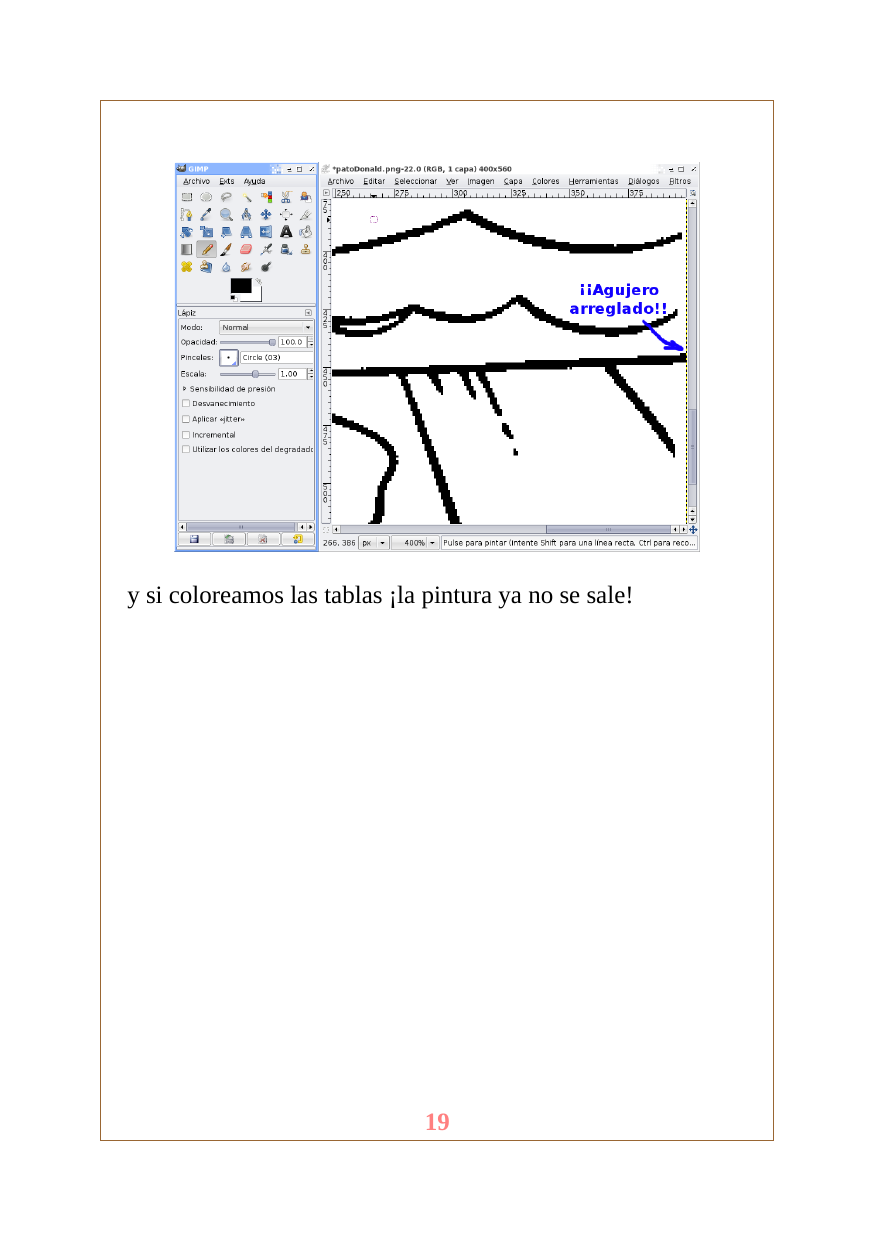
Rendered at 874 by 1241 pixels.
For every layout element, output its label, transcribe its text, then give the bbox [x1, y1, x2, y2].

text y si coloreamos las tablas ¡la pintura ya no se sale! [103, 162, 771, 609]
picture [174, 162, 700, 552]
